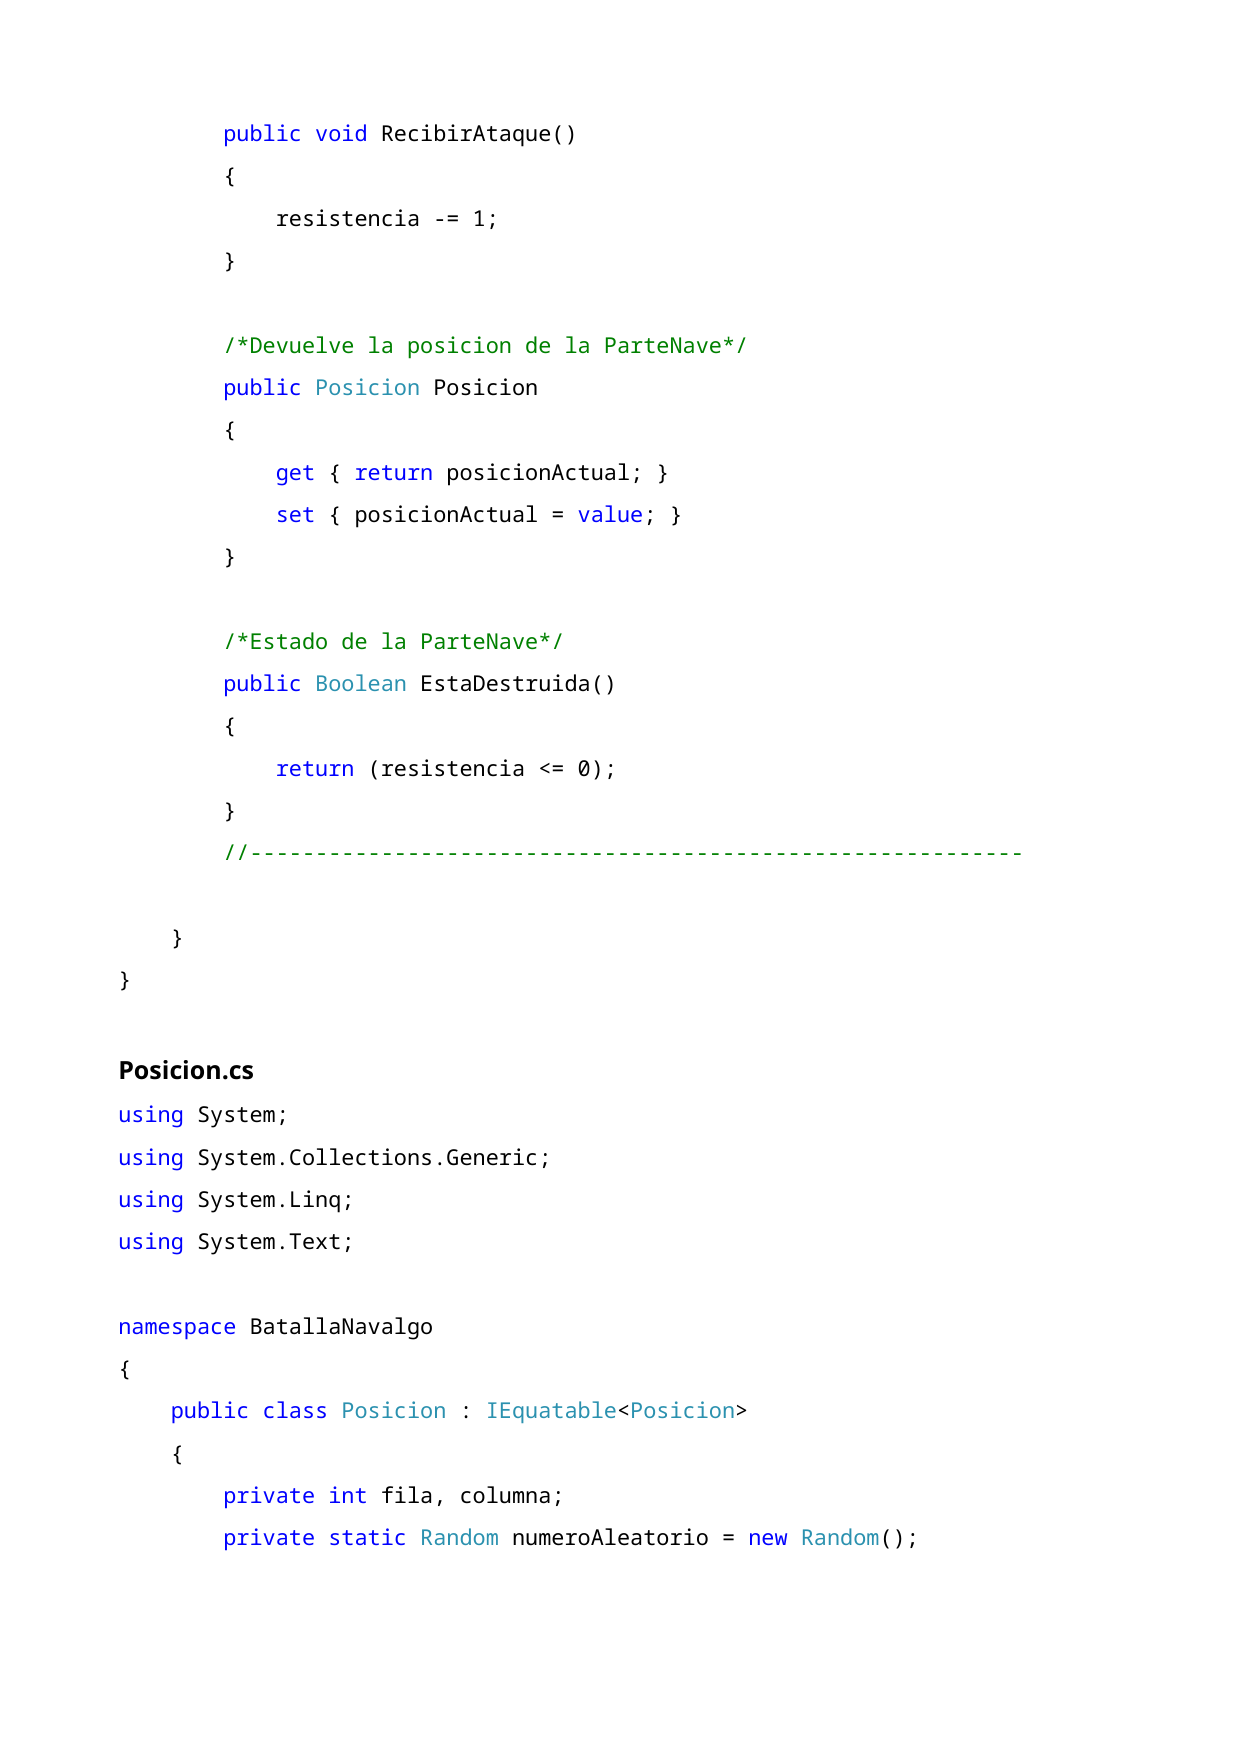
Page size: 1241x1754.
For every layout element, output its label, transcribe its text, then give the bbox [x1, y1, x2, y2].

text private int fila, columna; [118, 1480, 1122, 1510]
text public Posicion Posicion [118, 372, 1122, 402]
text public class Posicion : IEquatable<Posicion> [118, 1395, 1122, 1425]
text } [118, 245, 1122, 275]
text namespace BatallaNavalgo [118, 1311, 1122, 1341]
text } [118, 795, 1122, 824]
text /*Devuelve la posicion de la ParteNave*/ [118, 329, 1122, 359]
text public Boolean EstaDestruida() [118, 668, 1122, 698]
text set { posicionActual = value; } [118, 499, 1122, 528]
text using System.Collections.Generic; [118, 1142, 1122, 1171]
text resistencia -= 1; [118, 203, 1122, 232]
text get { return posicionActual; } [118, 456, 1122, 486]
text //----------------------------------------------------------- [118, 837, 1122, 867]
text using System; [118, 1099, 1122, 1129]
text { [118, 710, 1122, 740]
text { [118, 1353, 1122, 1383]
text private static Random numeroAleatorio = new Random(); [118, 1522, 1122, 1552]
text { [118, 1438, 1122, 1467]
text } [118, 964, 1122, 994]
text using System.Text; [118, 1226, 1122, 1256]
text public void RecibirAtaque() [118, 118, 1122, 148]
text return (resistencia <= 0); [118, 752, 1122, 782]
text } [118, 922, 1122, 951]
text { [118, 160, 1122, 190]
text } [118, 541, 1122, 571]
text Posicion.cs [118, 1053, 1122, 1087]
text /*Estado de la ParteNave*/ [118, 626, 1122, 655]
text { [118, 414, 1122, 444]
text using System.Linq; [118, 1184, 1122, 1214]
